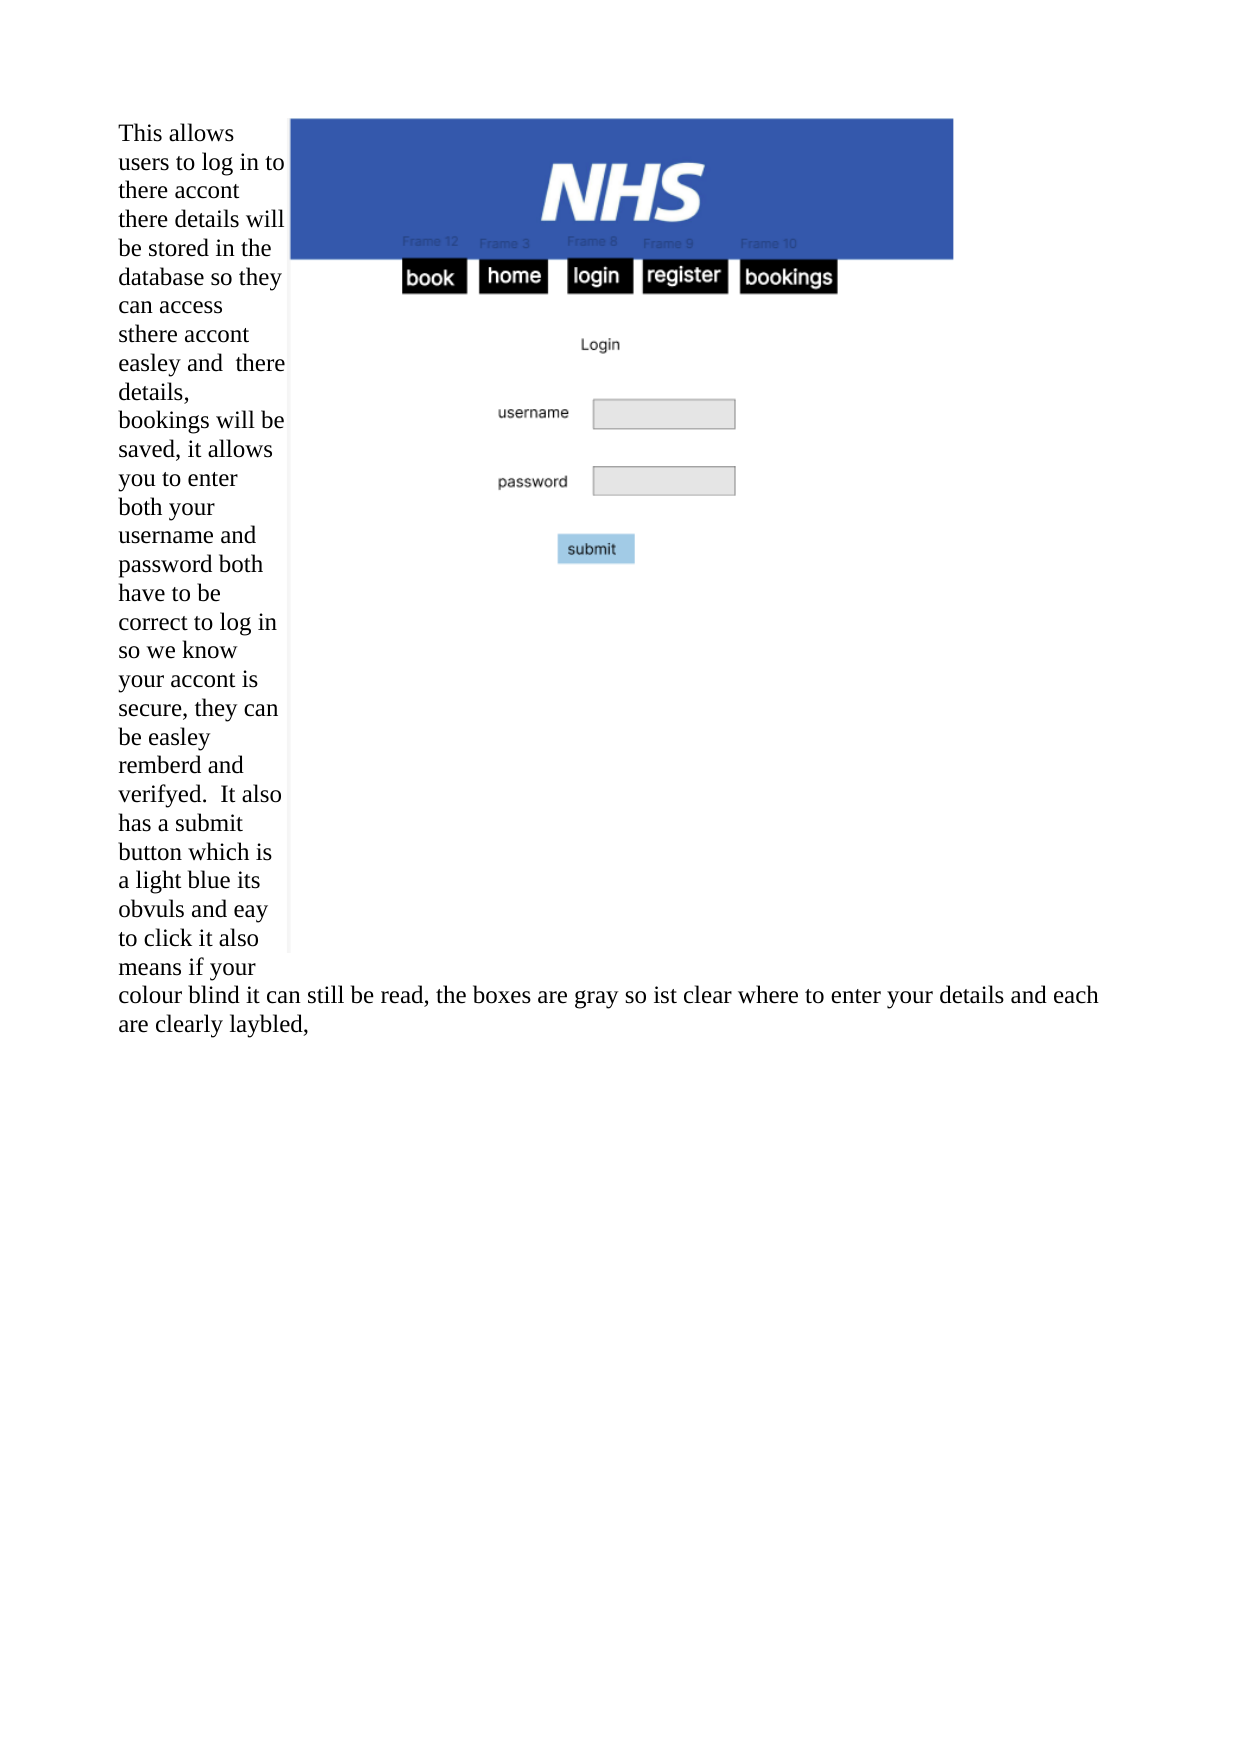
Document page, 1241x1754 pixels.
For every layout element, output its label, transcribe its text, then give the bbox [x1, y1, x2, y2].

picture [286, 118, 954, 953]
text This allows users to log in to there accont there details will be stored in the database so they can access sthere accont easley and there details, bookings will be saved, it allows you to enter both your username and password both have to be correct to log in so we know your accont is secure, they can be easley remberd and verifyed. It also has a submit button which is a light blue its obvuls and eay to click it also means if your colour blind it can still be read, the boxes are gray so ist clear where to enter your details and each are clearly laybled, [118, 118, 1122, 1038]
